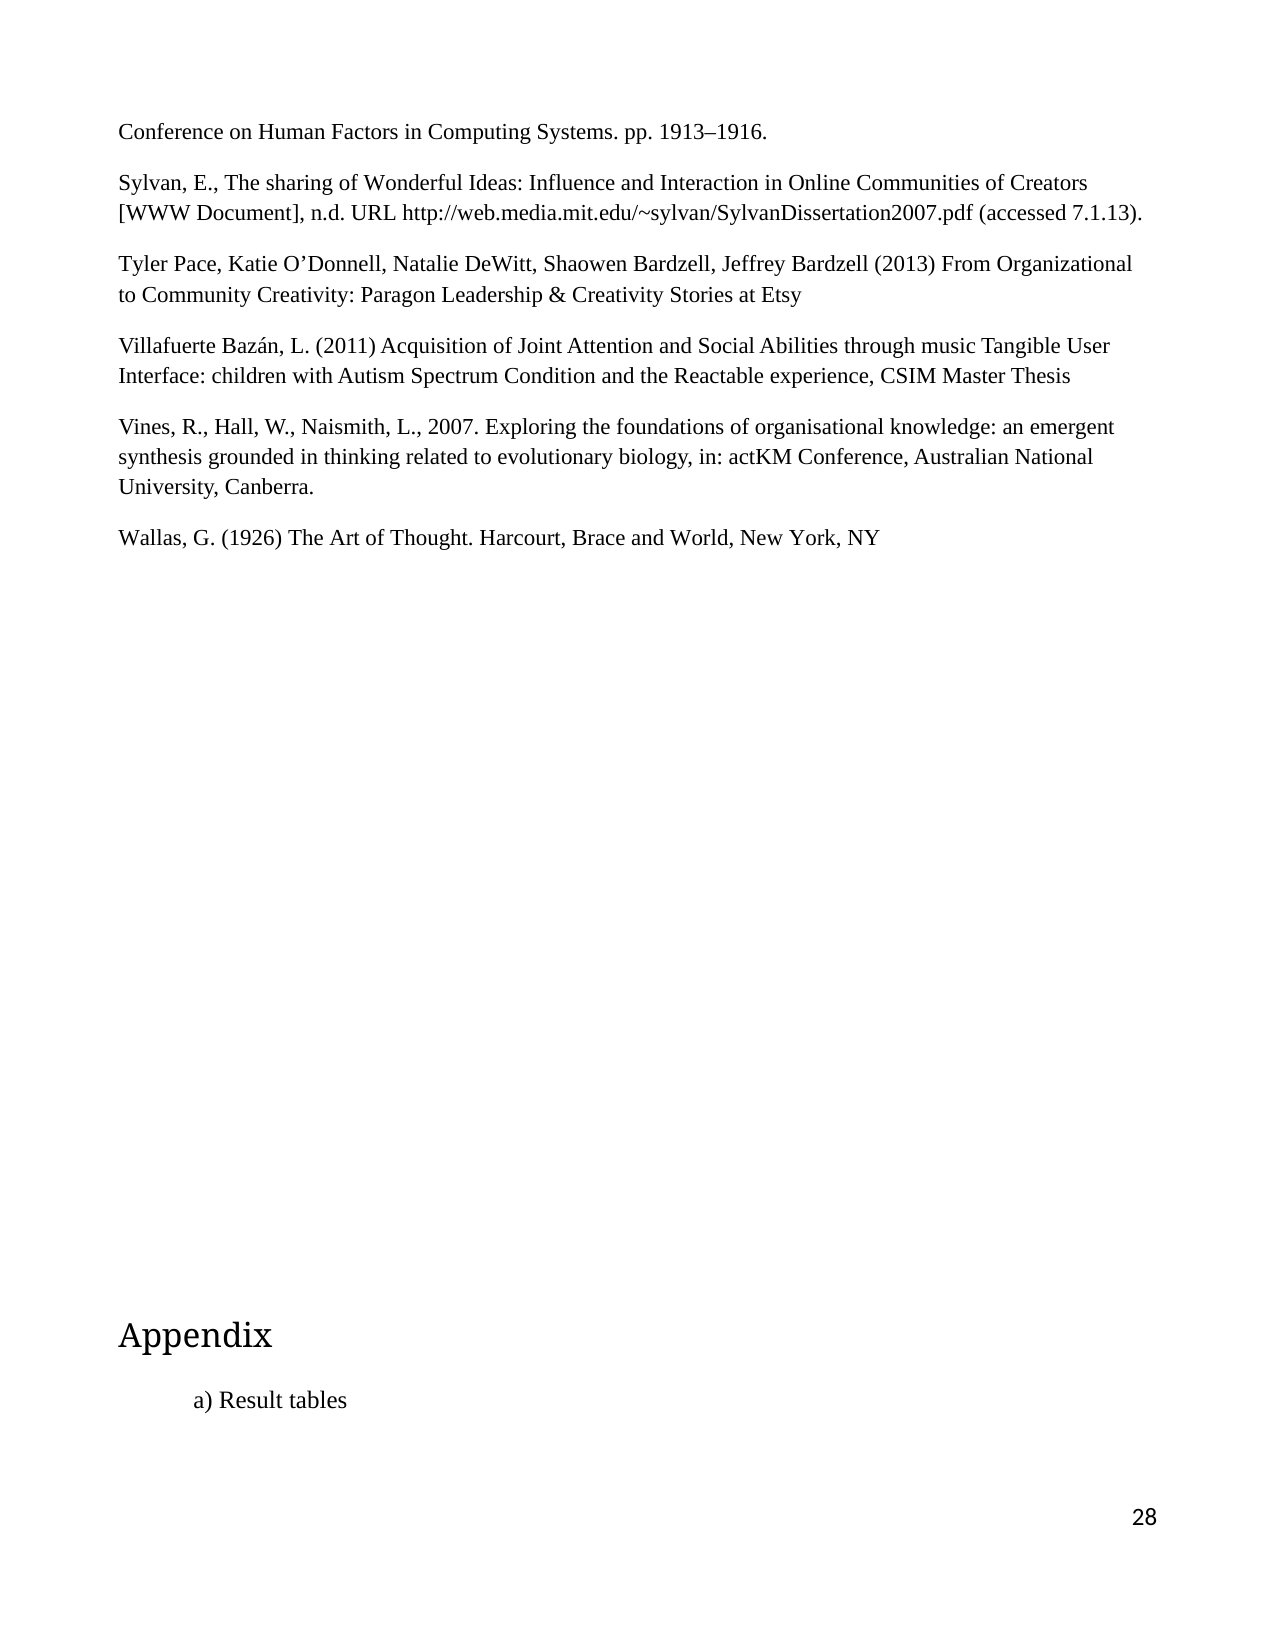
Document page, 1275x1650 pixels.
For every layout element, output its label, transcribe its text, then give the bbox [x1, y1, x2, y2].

text Vines, R., Hall, W., Naismith, L., 2007. Exploring the foundations of organisational knowledge: an emergent synthesis grounded in thinking related to evolutionary biology, in: actKM Conference, Australian National University, Canberra. [118, 413, 1157, 500]
text Appendix [118, 1312, 1157, 1357]
text a) Result tables [118, 1385, 1157, 1414]
text Conference on Human Factors in Computing Systems. pp. 1913–1916. [118, 118, 1157, 144]
text Wallas, G. (1926) The Art of Thought. Harcourt, Brace and World, New York, NY [118, 524, 1157, 551]
text Villafuerte Bazán, L. (2011) Acquisition of Joint Attention and Social Abilities through music Tangible User Interface: children with Autism Spectrum Condition and the Reactable experience, CSIM Master Thesis [118, 332, 1157, 388]
text Tyler Pace, Katie O’Donnell, Natalie DeWitt, Shaowen Bardzell, Jeffrey Bardzell (2013) From Organizational to Community Creativity: Paragon Leadership & Creativity Stories at Etsy [118, 250, 1157, 307]
text Sylvan, E., The sharing of Wonderful Ideas: Influence and Interaction in Online Communities of Creators [WWW Document], n.d. URL http://web.media.mit.edu/~sylvan/SylvanDissertation2007.pdf (accessed 7.1.13). [118, 169, 1157, 226]
